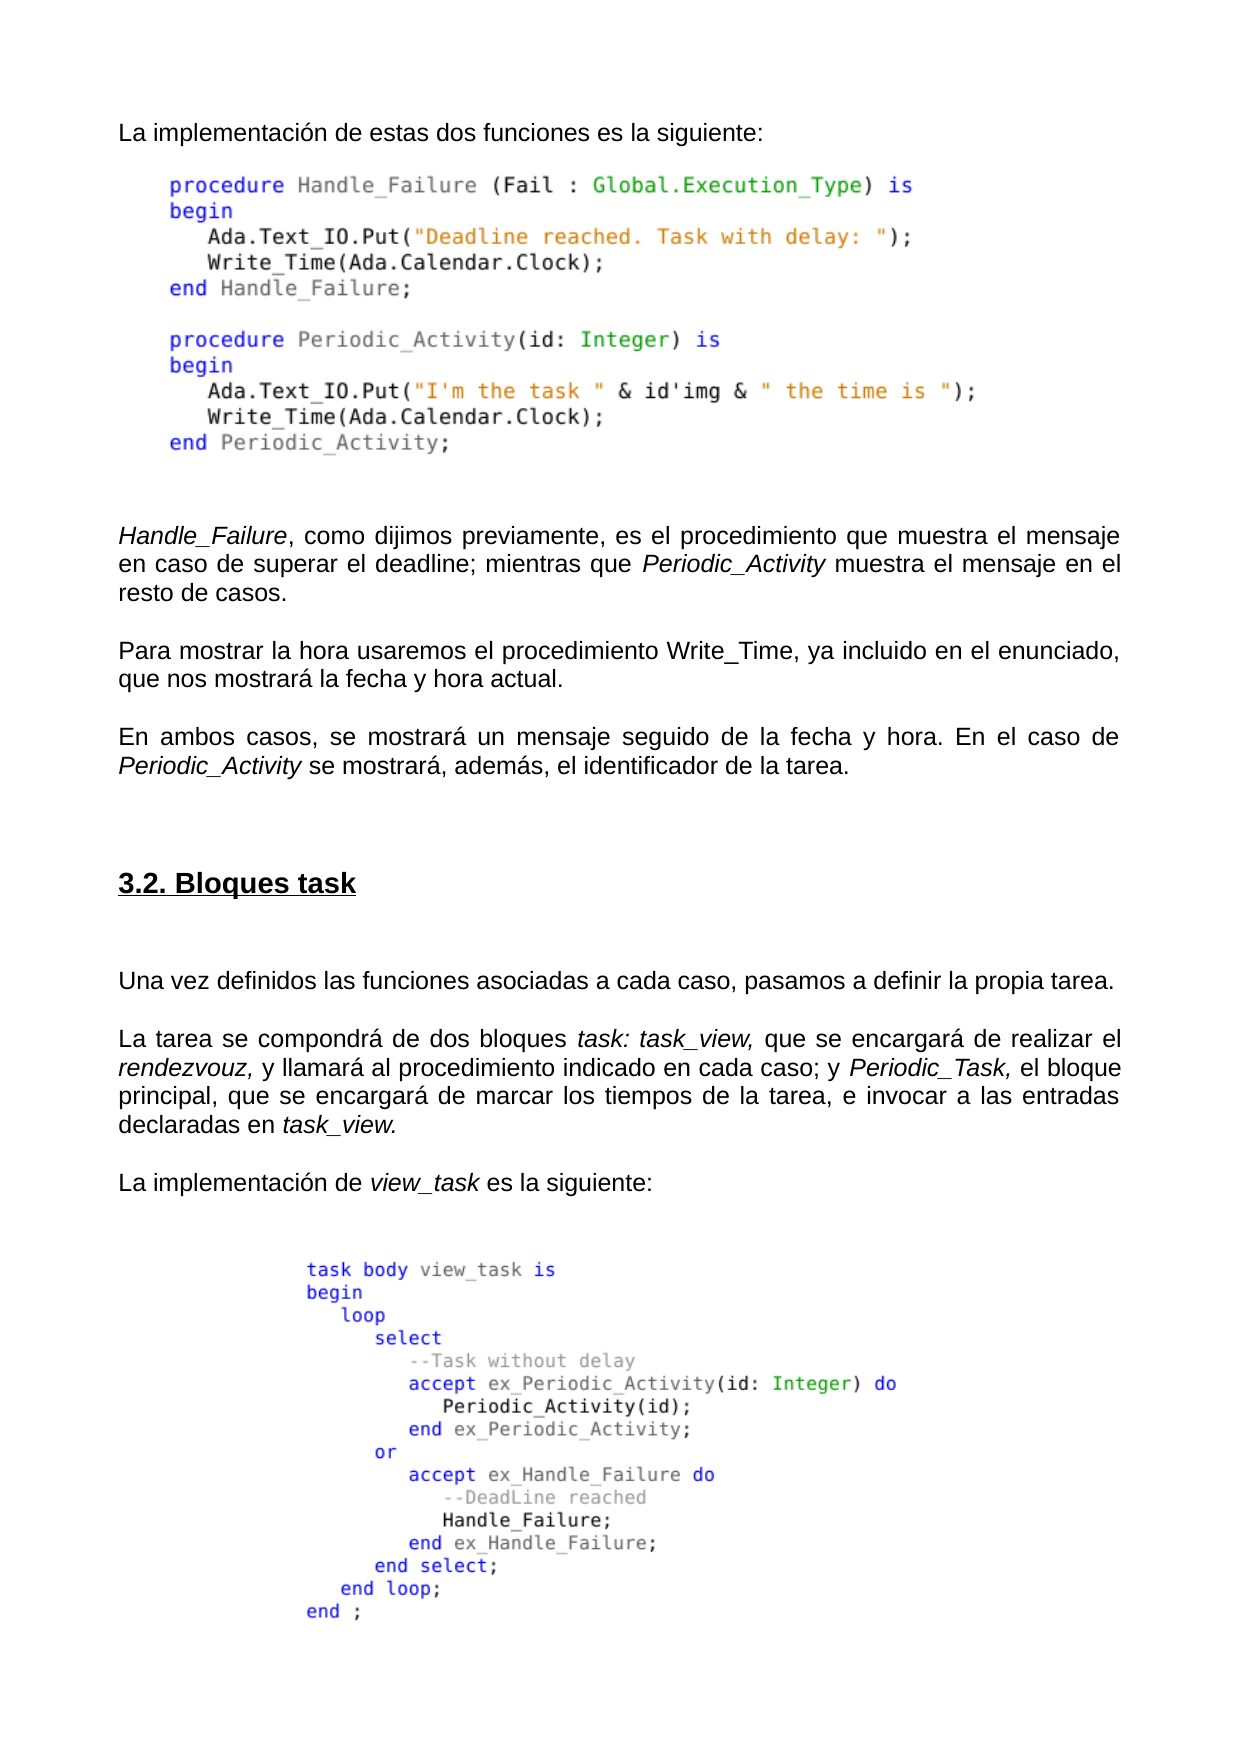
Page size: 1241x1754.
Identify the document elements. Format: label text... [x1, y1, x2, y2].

text Handle_Failure, como dijimos previamente, es el procedimiento que muestra el mensaje en caso de superar el deadline; mientras que Periodic_Activity muestra el mensaje en el resto de casos. [118, 521, 1122, 607]
text La tarea se compondrá de dos bloques task: task_view, que se encargará de realizar el rendezvouz, y llamará al procedimiento indicado en cada caso; y Periodic_Task, el bloque principal, que se encargará de marcar los tiempos de la tarea, e invocar a las entradas declaradas en task_view. [118, 1024, 1122, 1139]
text La implementación de estas dos funciones es la siguiente: [118, 118, 1122, 147]
picture [151, 164, 988, 477]
picture [290, 1242, 935, 1643]
text Una vez definidos las funciones asociadas a cada caso, pasamos a definir la propia tarea. [118, 966, 1122, 995]
text 3.2. Bloques task [118, 866, 1122, 899]
text La implementación de view_task es la siguiente: [118, 1167, 1122, 1196]
text En ambos casos, se mostrará un mensaje seguido de la fecha y hora. En el caso de Periodic_Activity se mostrará, además, el identificador de la tarea. [118, 722, 1122, 779]
text Para mostrar la hora usaremos el procedimiento Write_Time, ya incluido en el enunciado, que nos mostrará la fecha y hora actual. [118, 636, 1122, 693]
